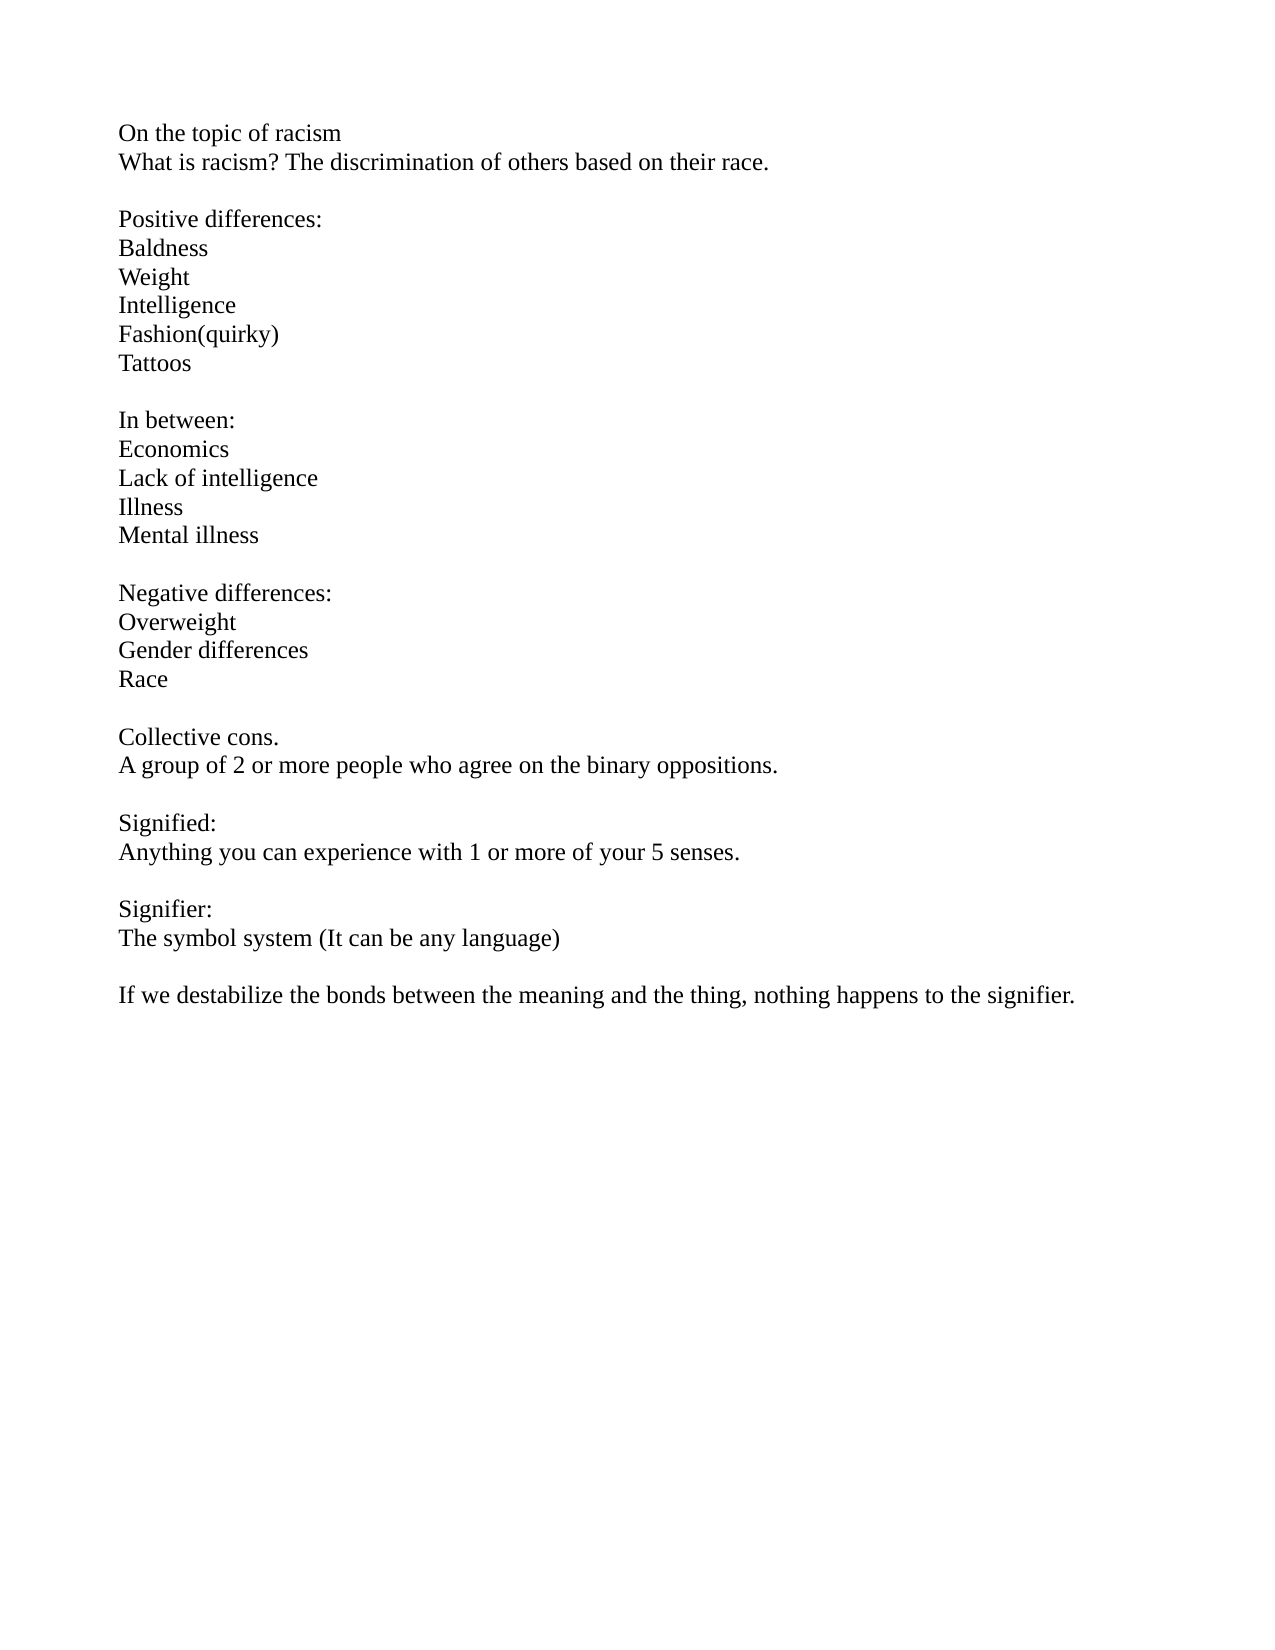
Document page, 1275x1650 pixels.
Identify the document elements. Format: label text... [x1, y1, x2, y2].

text If we destabilize the bonds between the meaning and the thing, nothing happens to the signifier. [118, 981, 1157, 1009]
text Weight [118, 262, 1157, 291]
text Negative differences: [118, 578, 1157, 607]
text The symbol system (It can be any language) [118, 923, 1157, 952]
text A group of 2 or more people who agree on the binary oppositions. [118, 751, 1157, 779]
text Tattoos [118, 348, 1157, 377]
text Signifier: [118, 894, 1157, 923]
text Signified: [118, 808, 1157, 837]
text Illness [118, 492, 1157, 521]
text Race [118, 664, 1157, 693]
text Fashion(quirky) [118, 319, 1157, 348]
text Baldness [118, 233, 1157, 262]
text In between: [118, 406, 1157, 434]
text Gender differences [118, 636, 1157, 664]
text Intelligence [118, 291, 1157, 319]
text Positive differences: [118, 204, 1157, 233]
text Collective cons. [118, 722, 1157, 751]
text Overweight [118, 607, 1157, 636]
text What is racism? The discrimination of others based on their race. [118, 147, 1157, 176]
text Lack of intelligence [118, 463, 1157, 492]
text On the topic of racism [118, 118, 1157, 147]
text Anything you can experience with 1 or more of your 5 senses. [118, 837, 1157, 866]
text Mental illness [118, 521, 1157, 549]
text Economics [118, 434, 1157, 463]
